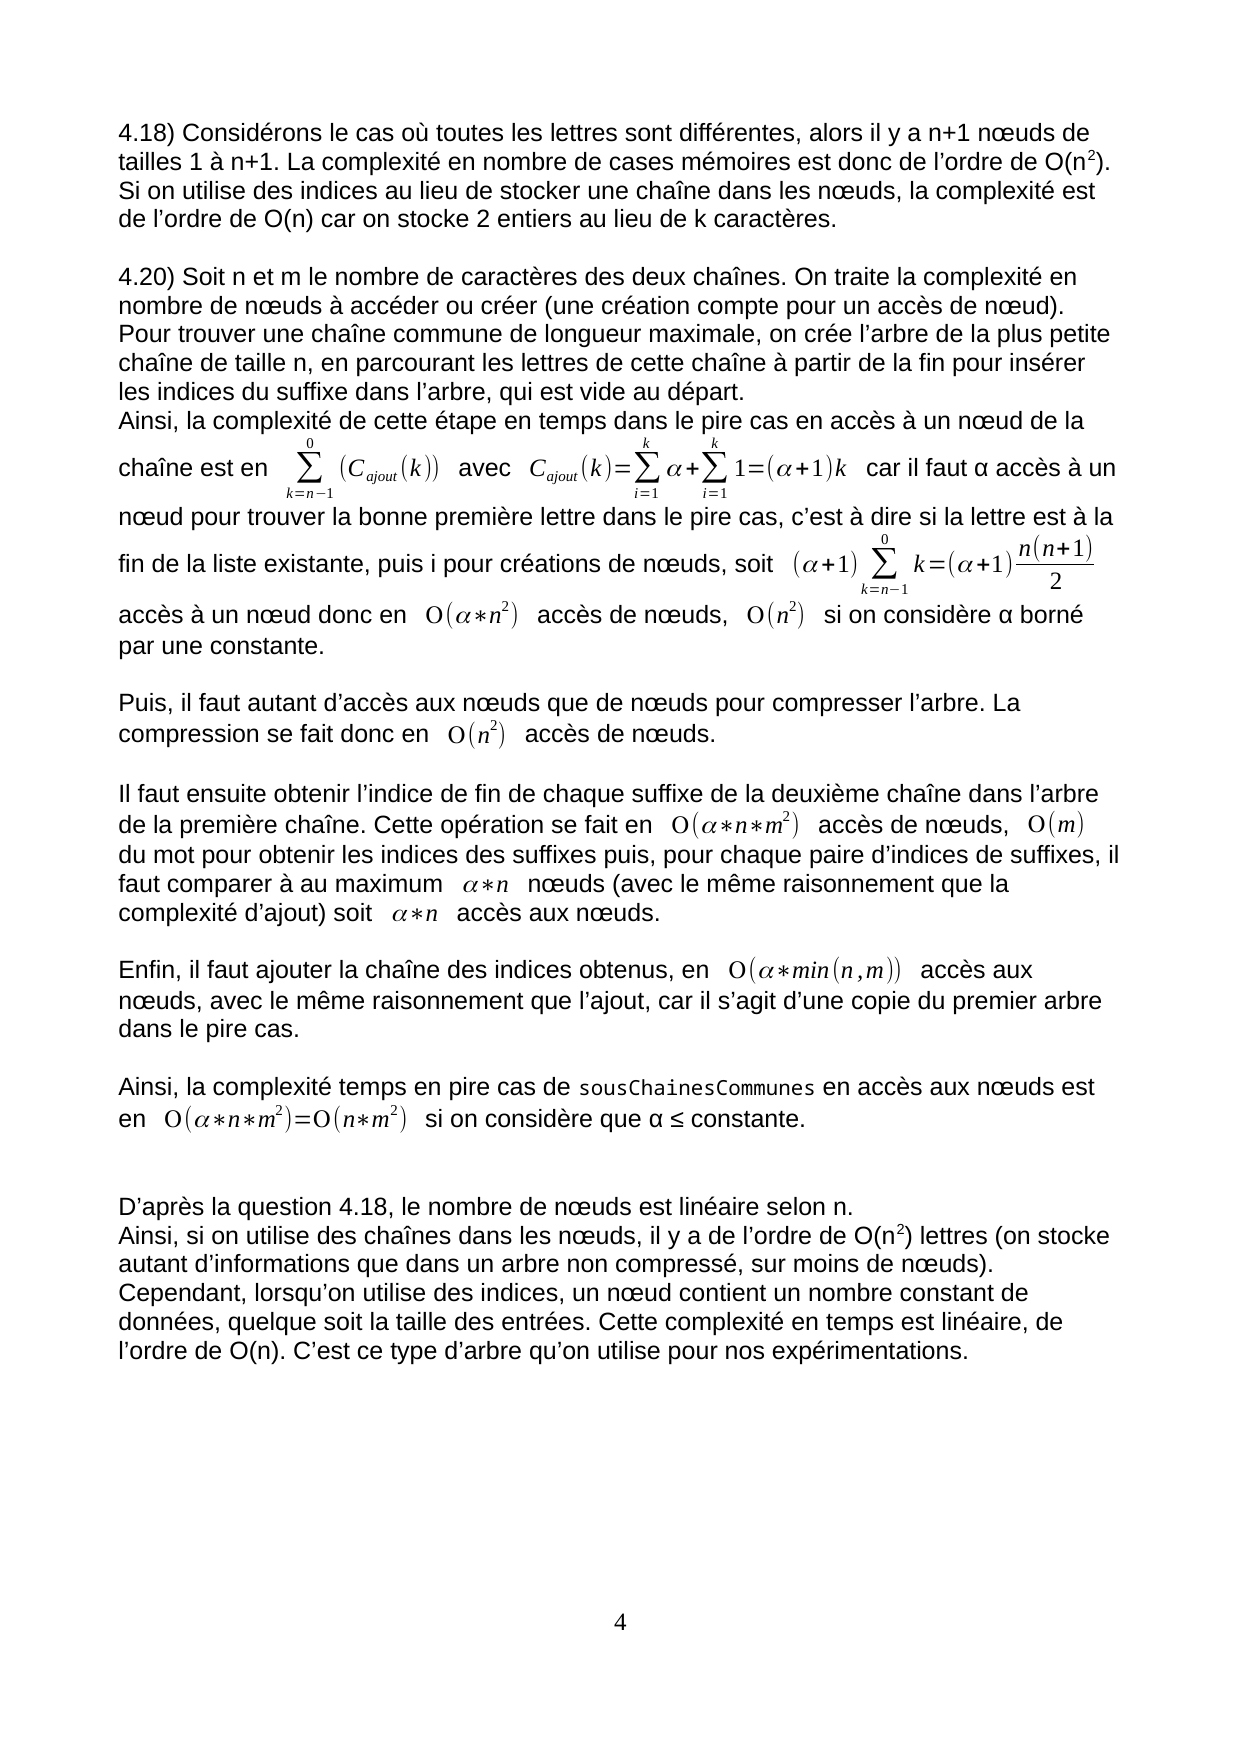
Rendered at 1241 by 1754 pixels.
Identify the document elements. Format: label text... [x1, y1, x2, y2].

text Ainsi, si on utilise des chaînes dans les nœuds, il y a de l’ordre de O(n2) lettres (on stocke autant d’informations que dans un arbre non compressé, sur moins de nœuds). Cependant, lorsqu’on utilise des indices, un nœud contient un nombre constant de données, quelque soit la taille des entrées. Cette complexité en temps est linéaire, de l’ordre de O(n). C’est ce type d’arbre qu’on utilise pour nos expérimentations. [118, 1221, 1122, 1364]
text Ainsi, la complexité de cette étape en temps dans le pire cas en accès à un nœud de la chaîne est enaveccar il faut α accès à un nœud pour trouver la bonne première lettre dans le pire cas, c’est à dire si la lettre est à la fin de la liste existante, puis i pour créations de nœuds, soitaccès à un nœud donc enaccès de nœuds,si on considère α borné par une constante. [118, 406, 1122, 659]
text Il faut ensuite obtenir l’indice de fin de chaque suffixe de la deuxième chaîne dans l’arbre de la première chaîne. Cette opération se fait enaccès de nœuds,du mot pour obtenir les indices des suffixes puis, pour chaque paire d’indices de suffixes, il faut comparer à au maximumnœuds (avec le même raisonnement que la complexité d’ajout) soitaccès aux nœuds. [118, 778, 1122, 926]
text D’après la question 4.18, le nombre de nœuds est linéaire selon n. [118, 1192, 1122, 1221]
text 4.18) Considérons le cas où toutes les lettres sont différentes, alors il y a n+1 nœuds de tailles 1 à n+1. La complexité en nombre de cases mémoires est donc de l’ordre de O(n2). [118, 118, 1122, 176]
text Enfin, il faut ajouter la chaîne des indices obtenus, enaccès aux nœuds, avec le même raisonnement que l’ajout, car il s’agit d’une copie du premier arbre dans le pire cas. [118, 955, 1122, 1043]
text Si on utilise des indices au lieu de stocker une chaîne dans les nœuds, la complexité est de l’ordre de O(n) car on stocke 2 entiers au lieu de k caractères. [118, 176, 1122, 233]
text Puis, il faut autant d’accès aux nœuds que de nœuds pour compresser l’arbre. La compression se fait donc enaccès de nœuds. [118, 688, 1122, 750]
text Pour trouver une chaîne commune de longueur maximale, on crée l’arbre de la plus petite chaîne de taille n, en parcourant les lettres de cette chaîne à partir de la fin pour insérer les indices du suffixe dans l’arbre, qui est vide au départ. [118, 319, 1122, 406]
text 4.20) Soit n et m le nombre de caractères des deux chaînes. On traite la complexité en nombre de nœuds à accéder ou créer (une création compte pour un accès de nœud). [118, 262, 1122, 319]
text Ainsi, la complexité temps en pire cas de sousChainesCommunes en accès aux nœuds est ensi on considère que α ≤ constante. [118, 1072, 1122, 1134]
